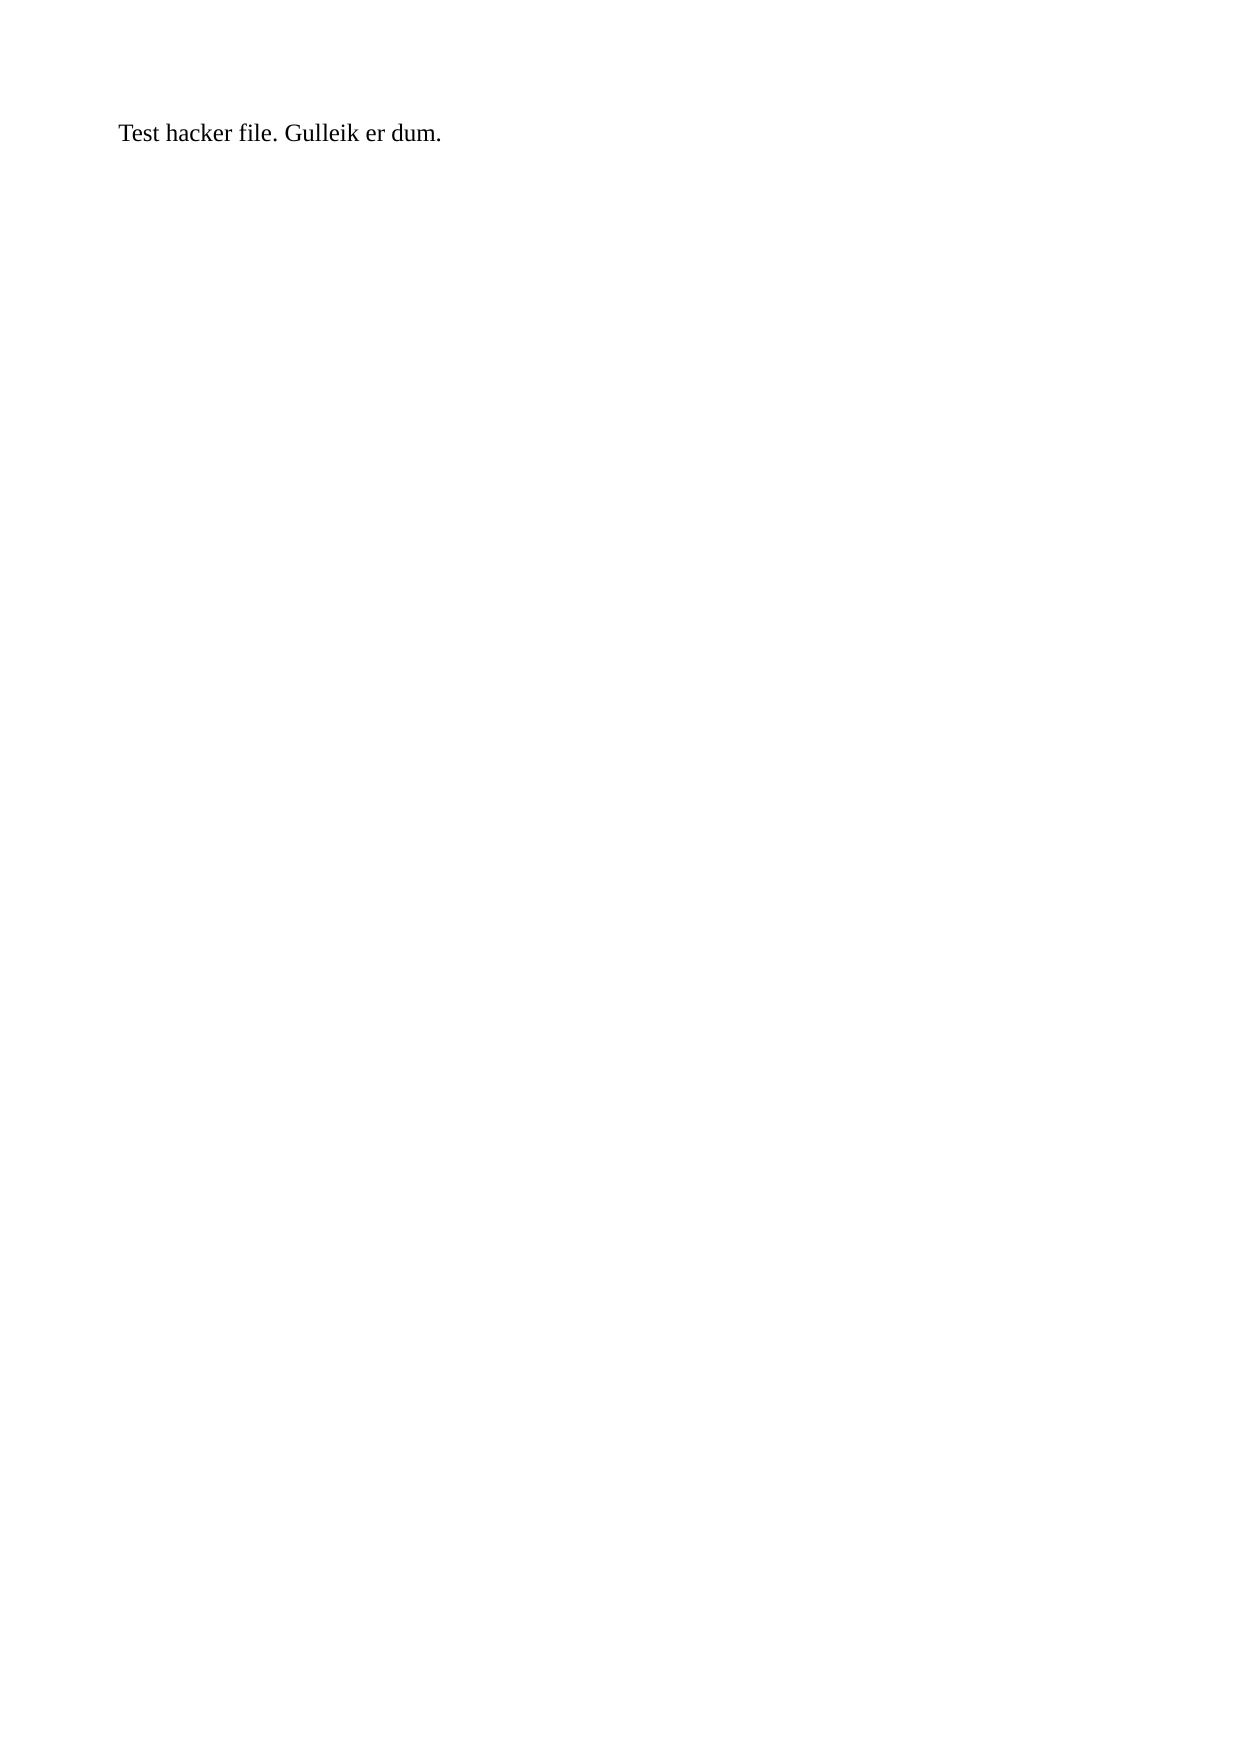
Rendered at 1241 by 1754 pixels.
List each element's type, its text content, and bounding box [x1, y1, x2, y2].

text Test hacker file. Gulleik er dum. [118, 118, 1122, 147]
